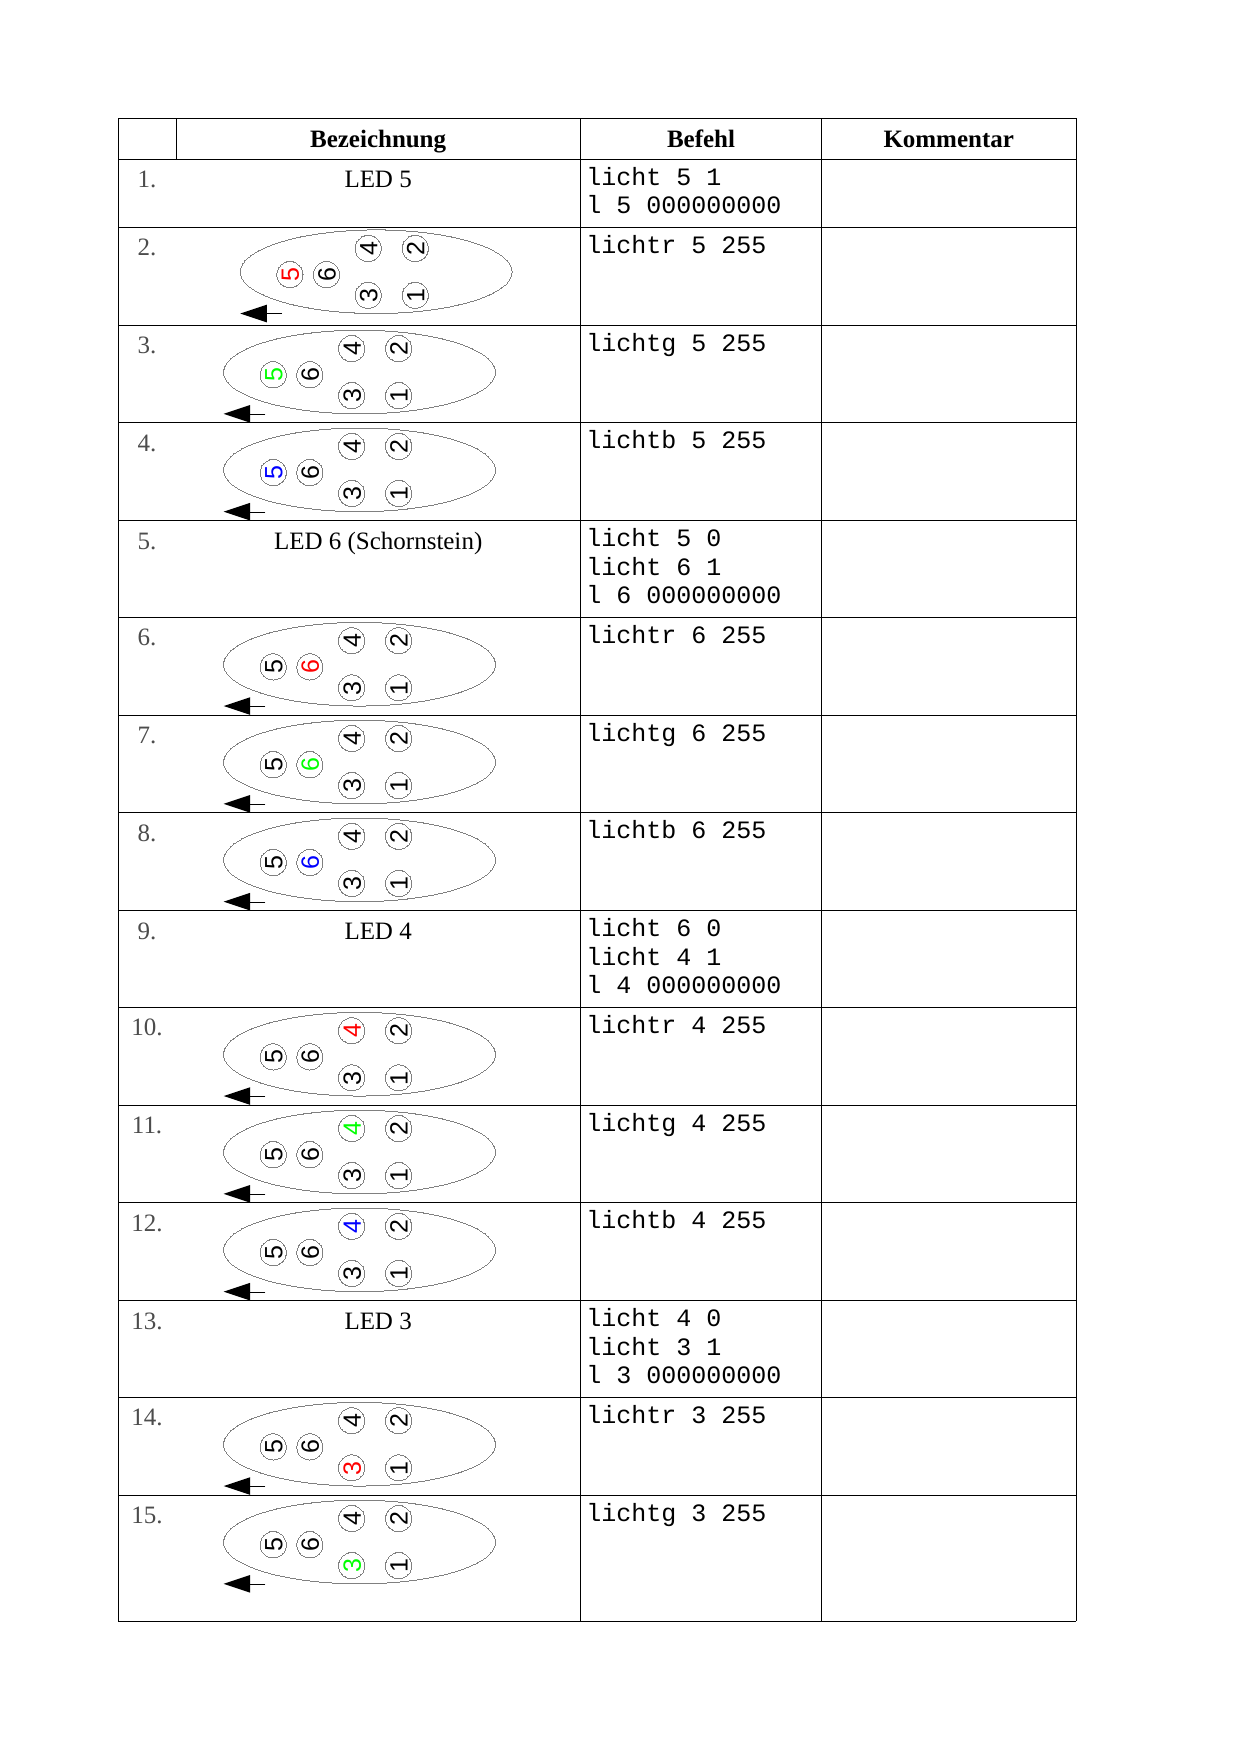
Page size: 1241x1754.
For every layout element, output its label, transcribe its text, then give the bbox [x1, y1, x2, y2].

table_cell 9. [119, 911, 176, 1007]
table_cell lichtb 4 255 [581, 1203, 821, 1300]
table_cell lichtr 4 255 [581, 1008, 821, 1104]
table_cell 8. [119, 813, 176, 910]
table_cell [822, 813, 1076, 910]
table_cell [822, 1008, 1076, 1104]
table_cell [176, 1203, 580, 1300]
table_cell [822, 1301, 1076, 1397]
table_header Befehl [581, 119, 821, 158]
table_cell 2. [119, 228, 176, 324]
table_cell 3. [119, 326, 176, 422]
table_cell [822, 1106, 1076, 1202]
table_cell [822, 521, 1076, 617]
table_cell LED 5 [176, 160, 580, 227]
table_cell [822, 228, 1076, 324]
table_cell [176, 1106, 580, 1202]
table_cell [822, 716, 1076, 812]
table_cell 5. [119, 521, 176, 617]
table_cell [176, 1398, 580, 1494]
table_cell lichtg 3 255 [581, 1496, 821, 1621]
table_cell [176, 326, 580, 422]
table_cell [822, 326, 1076, 422]
table_cell [822, 618, 1076, 714]
table_cell licht 5 1 l 5 000000000 [581, 160, 821, 227]
table_cell [822, 1203, 1076, 1300]
table_cell lichtb 6 255 [581, 813, 821, 910]
table_cell [822, 423, 1076, 520]
table_cell 10. [119, 1008, 176, 1104]
table_cell [176, 228, 580, 324]
table_cell licht 4 0 licht 3 1 l 3 000000000 [581, 1301, 821, 1397]
table_cell [176, 618, 580, 714]
table_cell lichtg 4 255 [581, 1106, 821, 1202]
table_header Kommentar [822, 119, 1076, 158]
table_cell lichtr 5 255 [581, 228, 821, 324]
table_cell 4. [119, 423, 176, 520]
table_cell [176, 1008, 580, 1104]
table_cell 12. [119, 1203, 176, 1300]
table_cell [176, 813, 580, 910]
table_cell lichtg 5 255 [581, 326, 821, 422]
table_cell 6. [119, 618, 176, 714]
table_cell [822, 160, 1076, 227]
table_cell 1. [119, 160, 176, 227]
table_cell licht 6 0 licht 4 1 l 4 000000000 [581, 911, 821, 1007]
table_header [119, 119, 176, 158]
table_cell [176, 716, 580, 812]
table_cell [176, 1496, 580, 1621]
table_cell 15. [119, 1496, 176, 1621]
table_header Bezeichnung [177, 119, 580, 158]
table_cell lichtb 5 255 [581, 423, 821, 520]
table_cell licht 5 0 licht 6 1 l 6 000000000 [581, 521, 821, 617]
table_cell 13. [119, 1301, 176, 1397]
table_cell 7. [119, 716, 176, 812]
table_cell [822, 911, 1076, 1007]
table_cell lichtg 6 255 [581, 716, 821, 812]
table_cell LED 6 (Schornstein) [176, 521, 580, 617]
table_cell 14. [119, 1398, 176, 1494]
table_cell 11. [119, 1106, 176, 1202]
table_cell lichtr 6 255 [581, 618, 821, 714]
table_cell [822, 1398, 1076, 1494]
table_cell [822, 1496, 1076, 1621]
table_cell lichtr 3 255 [581, 1398, 821, 1494]
table_cell LED 4 [176, 911, 580, 1007]
table_cell LED 3 [176, 1301, 580, 1397]
table_cell [176, 423, 580, 520]
